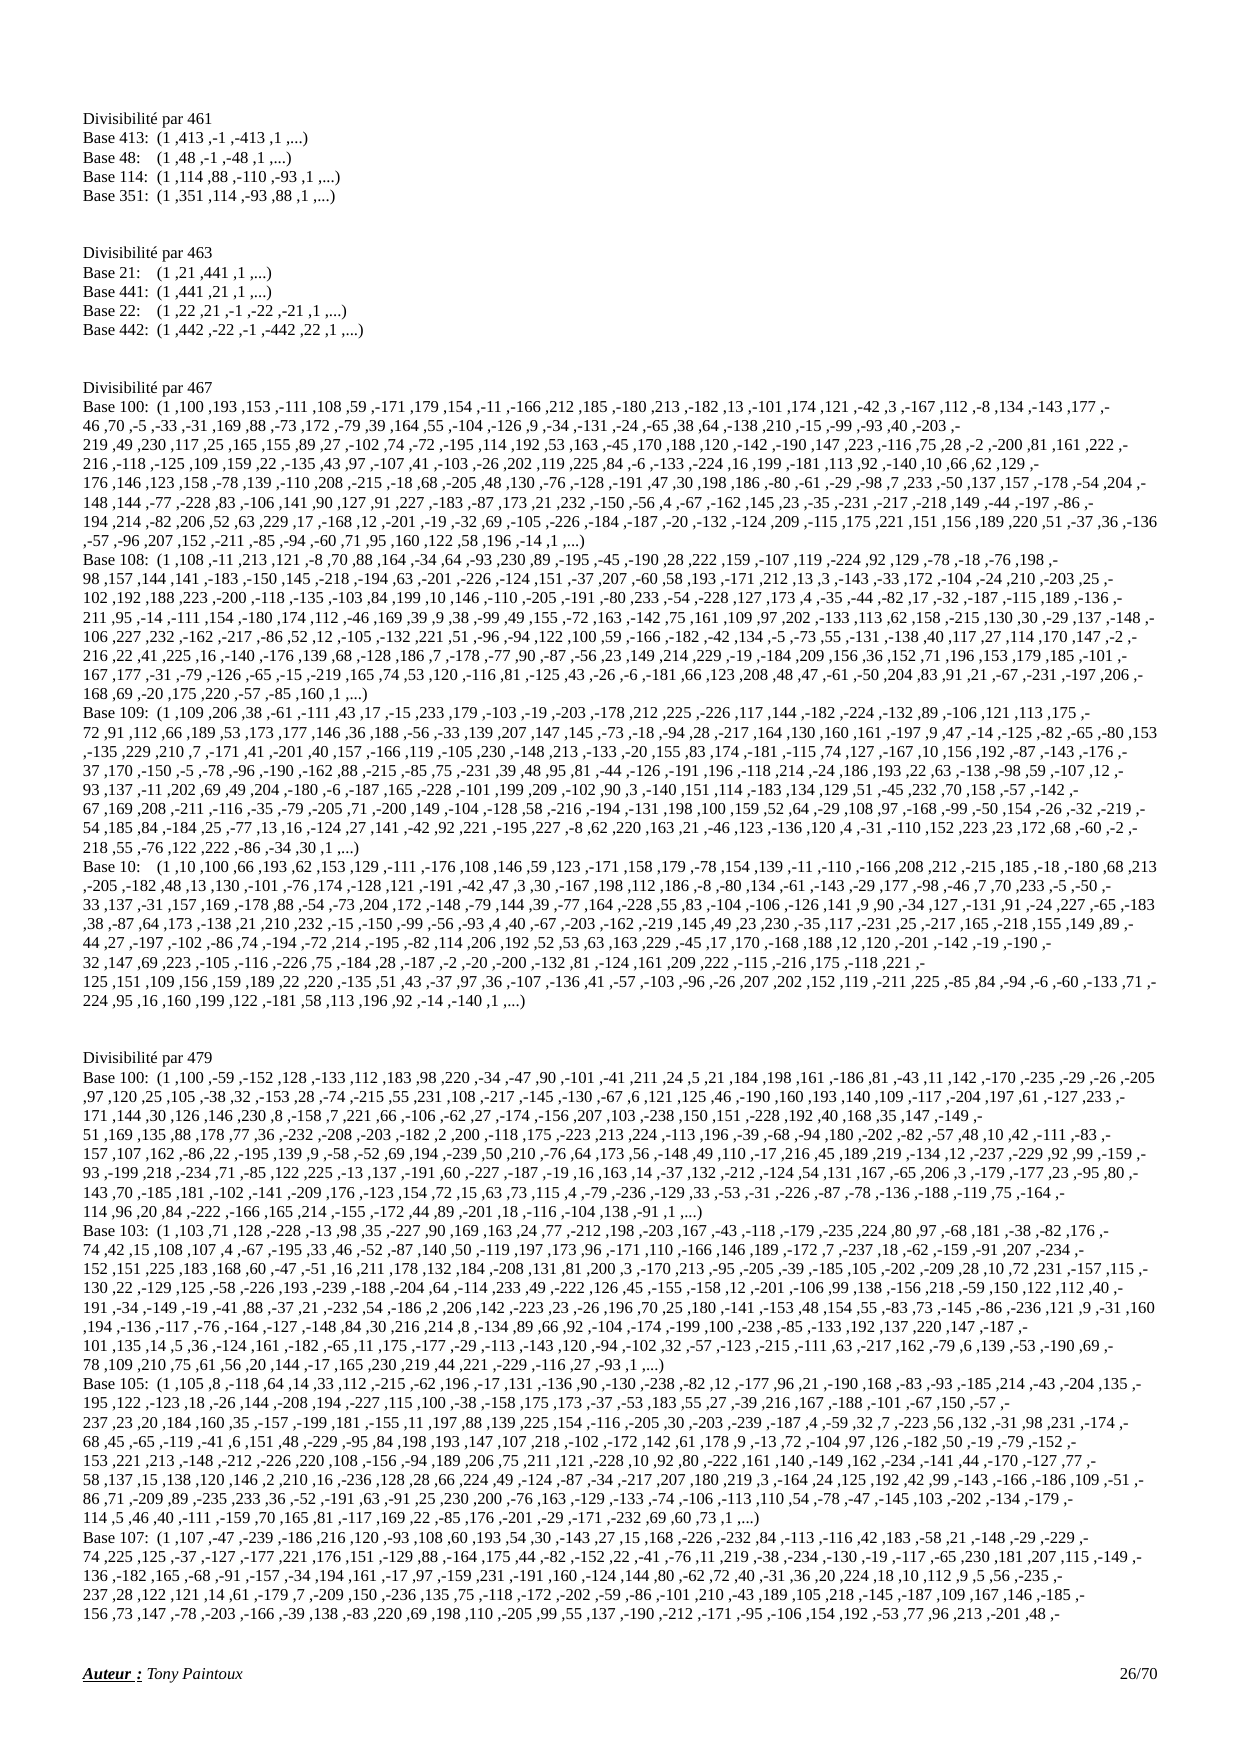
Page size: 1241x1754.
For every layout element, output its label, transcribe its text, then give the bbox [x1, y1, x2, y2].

text Divisibilité par 479 [83, 1048, 1157, 1067]
text Base 441: (1 ,441 ,21 ,1 ,...) [83, 282, 1157, 301]
text Base 109: (1 ,109 ,206 ,38 ,-61 ,-111 ,43 ,17 ,-15 ,233 ,179 ,-103 ,-19 ,-203 ,-178 ,212 ,225 ,-226 ,117 ,144 ,-182 ,-224 ,-132 ,89 ,-106 ,121 ,113 ,175 ,-72 ,91 ,112 ,66 ,189 ,53 ,173 ,177 ,146 ,36 ,188 ,-56 ,-33 ,139 ,207 ,147 ,145 ,-73 ,-18 ,-94 ,28 ,-217 ,164 ,130 ,160 ,161 ,-197 ,9 ,47 ,-14 ,-125 ,-82 ,-65 ,-80 ,153 ,-135 ,229 ,210 ,7 ,-171 ,41 ,-201 ,40 ,157 ,-166 ,119 ,-105 ,230 ,-148 ,213 ,-133 ,-20 ,155 ,83 ,174 ,-181 ,-115 ,74 ,127 ,-167 ,10 ,156 ,192 ,-87 ,-143 ,-176 ,-37 ,170 ,-150 ,-5 ,-78 ,-96 ,-190 ,-162 ,88 ,-215 ,-85 ,75 ,-231 ,39 ,48 ,95 ,81 ,-44 ,-126 ,-191 ,196 ,-118 ,214 ,-24 ,186 ,193 ,22 ,63 ,-138 ,-98 ,59 ,-107 ,12 ,-93 ,137 ,-11 ,202 ,69 ,49 ,204 ,-180 ,-6 ,-187 ,165 ,-228 ,-101 ,199 ,209 ,-102 ,90 ,3 ,-140 ,151 ,114 ,-183 ,134 ,129 ,51 ,-45 ,232 ,70 ,158 ,-57 ,-142 ,-67 ,169 ,208 ,-211 ,-116 ,-35 ,-79 ,-205 ,71 ,-200 ,149 ,-104 ,-128 ,58 ,-216 ,-194 ,-131 ,198 ,100 ,159 ,52 ,64 ,-29 ,108 ,97 ,-168 ,-99 ,-50 ,154 ,-26 ,-32 ,-219 ,-54 ,185 ,84 ,-184 ,25 ,-77 ,13 ,16 ,-124 ,27 ,141 ,-42 ,92 ,221 ,-195 ,227 ,-8 ,62 ,220 ,163 ,21 ,-46 ,123 ,-136 ,120 ,4 ,-31 ,-110 ,152 ,223 ,23 ,172 ,68 ,-60 ,-2 ,-218 ,55 ,-76 ,122 ,222 ,-86 ,-34 ,30 ,1 ,...) [83, 703, 1157, 857]
text Base 442: (1 ,442 ,-22 ,-1 ,-442 ,22 ,1 ,...) [83, 320, 1157, 339]
text Base 114: (1 ,114 ,88 ,-110 ,-93 ,1 ,...) [83, 167, 1157, 186]
text Base 21: (1 ,21 ,441 ,1 ,...) [83, 262, 1157, 282]
text Base 100: (1 ,100 ,193 ,153 ,-111 ,108 ,59 ,-171 ,179 ,154 ,-11 ,-166 ,212 ,185 ,-180 ,213 ,-182 ,13 ,-101 ,174 ,121 ,-42 ,3 ,-167 ,112 ,-8 ,134 ,-143 ,177 ,-46 ,70 ,-5 ,-33 ,-31 ,169 ,88 ,-73 ,172 ,-79 ,39 ,164 ,55 ,-104 ,-126 ,9 ,-34 ,-131 ,-24 ,-65 ,38 ,64 ,-138 ,210 ,-15 ,-99 ,-93 ,40 ,-203 ,-219 ,49 ,230 ,117 ,25 ,165 ,155 ,89 ,27 ,-102 ,74 ,-72 ,-195 ,114 ,192 ,53 ,163 ,-45 ,170 ,188 ,120 ,-142 ,-190 ,147 ,223 ,-116 ,75 ,28 ,-2 ,-200 ,81 ,161 ,222 ,-216 ,-118 ,-125 ,109 ,159 ,22 ,-135 ,43 ,97 ,-107 ,41 ,-103 ,-26 ,202 ,119 ,225 ,84 ,-6 ,-133 ,-224 ,16 ,199 ,-181 ,113 ,92 ,-140 ,10 ,66 ,62 ,129 ,-176 ,146 ,123 ,158 ,-78 ,139 ,-110 ,208 ,-215 ,-18 ,68 ,-205 ,48 ,130 ,-76 ,-128 ,-191 ,47 ,30 ,198 ,186 ,-80 ,-61 ,-29 ,-98 ,7 ,233 ,-50 ,137 ,157 ,-178 ,-54 ,204 ,-148 ,144 ,-77 ,-228 ,83 ,-106 ,141 ,90 ,127 ,91 ,227 ,-183 ,-87 ,173 ,21 ,232 ,-150 ,-56 ,4 ,-67 ,-162 ,145 ,23 ,-35 ,-231 ,-217 ,-218 ,149 ,-44 ,-197 ,-86 ,-194 ,214 ,-82 ,206 ,52 ,63 ,229 ,17 ,-168 ,12 ,-201 ,-19 ,-32 ,69 ,-105 ,-226 ,-184 ,-187 ,-20 ,-132 ,-124 ,209 ,-115 ,175 ,221 ,151 ,156 ,189 ,220 ,51 ,-37 ,36 ,-136 ,-57 ,-96 ,207 ,152 ,-211 ,-85 ,-94 ,-60 ,71 ,95 ,160 ,122 ,58 ,196 ,-14 ,1 ,...) [83, 397, 1157, 550]
text Divisibilité par 467 [83, 377, 1157, 397]
text Base 413: (1 ,413 ,-1 ,-413 ,1 ,...) [83, 128, 1157, 147]
text Base 22: (1 ,22 ,21 ,-1 ,-22 ,-21 ,1 ,...) [83, 301, 1157, 320]
text Divisibilité par 461 [83, 109, 1157, 128]
text Base 105: (1 ,105 ,8 ,-118 ,64 ,14 ,33 ,112 ,-215 ,-62 ,196 ,-17 ,131 ,-136 ,90 ,-130 ,-238 ,-82 ,12 ,-177 ,96 ,21 ,-190 ,168 ,-83 ,-93 ,-185 ,214 ,-43 ,-204 ,135 ,-195 ,122 ,-123 ,18 ,-26 ,144 ,-208 ,194 ,-227 ,115 ,100 ,-38 ,-158 ,175 ,173 ,-37 ,-53 ,183 ,55 ,27 ,-39 ,216 ,167 ,-188 ,-101 ,-67 ,150 ,-57 ,-237 ,23 ,20 ,184 ,160 ,35 ,-157 ,-199 ,181 ,-155 ,11 ,197 ,88 ,139 ,225 ,154 ,-116 ,-205 ,30 ,-203 ,-239 ,-187 ,4 ,-59 ,32 ,7 ,-223 ,56 ,132 ,-31 ,98 ,231 ,-174 ,-68 ,45 ,-65 ,-119 ,-41 ,6 ,151 ,48 ,-229 ,-95 ,84 ,198 ,193 ,147 ,107 ,218 ,-102 ,-172 ,142 ,61 ,178 ,9 ,-13 ,72 ,-104 ,97 ,126 ,-182 ,50 ,-19 ,-79 ,-152 ,-153 ,221 ,213 ,-148 ,-212 ,-226 ,220 ,108 ,-156 ,-94 ,189 ,206 ,75 ,211 ,121 ,-228 ,10 ,92 ,80 ,-222 ,161 ,140 ,-149 ,162 ,-234 ,-141 ,44 ,-170 ,-127 ,77 ,-58 ,137 ,15 ,138 ,120 ,146 ,2 ,210 ,16 ,-236 ,128 ,28 ,66 ,224 ,49 ,-124 ,-87 ,-34 ,-217 ,207 ,180 ,219 ,3 ,-164 ,24 ,125 ,192 ,42 ,99 ,-143 ,-166 ,-186 ,109 ,-51 ,-86 ,71 ,-209 ,89 ,-235 ,233 ,36 ,-52 ,-191 ,63 ,-91 ,25 ,230 ,200 ,-76 ,163 ,-129 ,-133 ,-74 ,-106 ,-113 ,110 ,54 ,-78 ,-47 ,-145 ,103 ,-202 ,-134 ,-179 ,-114 ,5 ,46 ,40 ,-111 ,-159 ,70 ,165 ,81 ,-117 ,169 ,22 ,-85 ,176 ,-201 ,-29 ,-171 ,-232 ,69 ,60 ,73 ,1 ,...) [83, 1374, 1157, 1527]
text Base 107: (1 ,107 ,-47 ,-239 ,-186 ,216 ,120 ,-93 ,108 ,60 ,193 ,54 ,30 ,-143 ,27 ,15 ,168 ,-226 ,-232 ,84 ,-113 ,-116 ,42 ,183 ,-58 ,21 ,-148 ,-29 ,-229 ,-74 ,225 ,125 ,-37 ,-127 ,-177 ,221 ,176 ,151 ,-129 ,88 ,-164 ,175 ,44 ,-82 ,-152 ,22 ,-41 ,-76 ,11 ,219 ,-38 ,-234 ,-130 ,-19 ,-117 ,-65 ,230 ,181 ,207 ,115 ,-149 ,-136 ,-182 ,165 ,-68 ,-91 ,-157 ,-34 ,194 ,161 ,-17 ,97 ,-159 ,231 ,-191 ,160 ,-124 ,144 ,80 ,-62 ,72 ,40 ,-31 ,36 ,20 ,224 ,18 ,10 ,112 ,9 ,5 ,56 ,-235 ,-237 ,28 ,122 ,121 ,14 ,61 ,-179 ,7 ,-209 ,150 ,-236 ,135 ,75 ,-118 ,-172 ,-202 ,-59 ,-86 ,-101 ,210 ,-43 ,189 ,105 ,218 ,-145 ,-187 ,109 ,167 ,146 ,-185 ,-156 ,73 ,147 ,-78 ,-203 ,-166 ,-39 ,138 ,-83 ,220 ,69 ,198 ,110 ,-205 ,99 ,55 ,137 ,-190 ,-212 ,-171 ,-95 ,-106 ,154 ,192 ,-53 ,77 ,96 ,213 ,-201 ,48 ,- [83, 1527, 1157, 1623]
text Divisibilité par 463 [83, 243, 1157, 262]
text Base 10: (1 ,10 ,100 ,66 ,193 ,62 ,153 ,129 ,-111 ,-176 ,108 ,146 ,59 ,123 ,-171 ,158 ,179 ,-78 ,154 ,139 ,-11 ,-110 ,-166 ,208 ,212 ,-215 ,185 ,-18 ,-180 ,68 ,213 ,-205 ,-182 ,48 ,13 ,130 ,-101 ,-76 ,174 ,-128 ,121 ,-191 ,-42 ,47 ,3 ,30 ,-167 ,198 ,112 ,186 ,-8 ,-80 ,134 ,-61 ,-143 ,-29 ,177 ,-98 ,-46 ,7 ,70 ,233 ,-5 ,-50 ,-33 ,137 ,-31 ,157 ,169 ,-178 ,88 ,-54 ,-73 ,204 ,172 ,-148 ,-79 ,144 ,39 ,-77 ,164 ,-228 ,55 ,83 ,-104 ,-106 ,-126 ,141 ,9 ,90 ,-34 ,127 ,-131 ,91 ,-24 ,227 ,-65 ,-183 ,38 ,-87 ,64 ,173 ,-138 ,21 ,210 ,232 ,-15 ,-150 ,-99 ,-56 ,-93 ,4 ,40 ,-67 ,-203 ,-162 ,-219 ,145 ,49 ,23 ,230 ,-35 ,117 ,-231 ,25 ,-217 ,165 ,-218 ,155 ,149 ,89 ,-44 ,27 ,-197 ,-102 ,-86 ,74 ,-194 ,-72 ,214 ,-195 ,-82 ,114 ,206 ,192 ,52 ,53 ,63 ,163 ,229 ,-45 ,17 ,170 ,-168 ,188 ,12 ,120 ,-201 ,-142 ,-19 ,-190 ,-32 ,147 ,69 ,223 ,-105 ,-116 ,-226 ,75 ,-184 ,28 ,-187 ,-2 ,-20 ,-200 ,-132 ,81 ,-124 ,161 ,209 ,222 ,-115 ,-216 ,175 ,-118 ,221 ,-125 ,151 ,109 ,156 ,159 ,189 ,22 ,220 ,-135 ,51 ,43 ,-37 ,97 ,36 ,-107 ,-136 ,41 ,-57 ,-103 ,-96 ,-26 ,207 ,202 ,152 ,119 ,-211 ,225 ,-85 ,84 ,-94 ,-6 ,-60 ,-133 ,71 ,-224 ,95 ,16 ,160 ,199 ,122 ,-181 ,58 ,113 ,196 ,92 ,-14 ,-140 ,1 ,...) [83, 857, 1157, 1010]
text Base 100: (1 ,100 ,-59 ,-152 ,128 ,-133 ,112 ,183 ,98 ,220 ,-34 ,-47 ,90 ,-101 ,-41 ,211 ,24 ,5 ,21 ,184 ,198 ,161 ,-186 ,81 ,-43 ,11 ,142 ,-170 ,-235 ,-29 ,-26 ,-205 ,97 ,120 ,25 ,105 ,-38 ,32 ,-153 ,28 ,-74 ,-215 ,55 ,231 ,108 ,-217 ,-145 ,-130 ,-67 ,6 ,121 ,125 ,46 ,-190 ,160 ,193 ,140 ,109 ,-117 ,-204 ,197 ,61 ,-127 ,233 ,-171 ,144 ,30 ,126 ,146 ,230 ,8 ,-158 ,7 ,221 ,66 ,-106 ,-62 ,27 ,-174 ,-156 ,207 ,103 ,-238 ,150 ,151 ,-228 ,192 ,40 ,168 ,35 ,147 ,-149 ,-51 ,169 ,135 ,88 ,178 ,77 ,36 ,-232 ,-208 ,-203 ,-182 ,2 ,200 ,-118 ,175 ,-223 ,213 ,224 ,-113 ,196 ,-39 ,-68 ,-94 ,180 ,-202 ,-82 ,-57 ,48 ,10 ,42 ,-111 ,-83 ,-157 ,107 ,162 ,-86 ,22 ,-195 ,139 ,9 ,-58 ,-52 ,69 ,194 ,-239 ,50 ,210 ,-76 ,64 ,173 ,56 ,-148 ,49 ,110 ,-17 ,216 ,45 ,189 ,219 ,-134 ,12 ,-237 ,-229 ,92 ,99 ,-159 ,-93 ,-199 ,218 ,-234 ,71 ,-85 ,122 ,225 ,-13 ,137 ,-191 ,60 ,-227 ,-187 ,-19 ,16 ,163 ,14 ,-37 ,132 ,-212 ,-124 ,54 ,131 ,167 ,-65 ,206 ,3 ,-179 ,-177 ,23 ,-95 ,80 ,-143 ,70 ,-185 ,181 ,-102 ,-141 ,-209 ,176 ,-123 ,154 ,72 ,15 ,63 ,73 ,115 ,4 ,-79 ,-236 ,-129 ,33 ,-53 ,-31 ,-226 ,-87 ,-78 ,-136 ,-188 ,-119 ,75 ,-164 ,-114 ,96 ,20 ,84 ,-222 ,-166 ,165 ,214 ,-155 ,-172 ,44 ,89 ,-201 ,18 ,-116 ,-104 ,138 ,-91 ,1 ,...) [83, 1067, 1157, 1221]
text Base 103: (1 ,103 ,71 ,128 ,-228 ,-13 ,98 ,35 ,-227 ,90 ,169 ,163 ,24 ,77 ,-212 ,198 ,-203 ,167 ,-43 ,-118 ,-179 ,-235 ,224 ,80 ,97 ,-68 ,181 ,-38 ,-82 ,176 ,-74 ,42 ,15 ,108 ,107 ,4 ,-67 ,-195 ,33 ,46 ,-52 ,-87 ,140 ,50 ,-119 ,197 ,173 ,96 ,-171 ,110 ,-166 ,146 ,189 ,-172 ,7 ,-237 ,18 ,-62 ,-159 ,-91 ,207 ,-234 ,-152 ,151 ,225 ,183 ,168 ,60 ,-47 ,-51 ,16 ,211 ,178 ,132 ,184 ,-208 ,131 ,81 ,200 ,3 ,-170 ,213 ,-95 ,-205 ,-39 ,-185 ,105 ,-202 ,-209 ,28 ,10 ,72 ,231 ,-157 ,115 ,-130 ,22 ,-129 ,125 ,-58 ,-226 ,193 ,-239 ,-188 ,-204 ,64 ,-114 ,233 ,49 ,-222 ,126 ,45 ,-155 ,-158 ,12 ,-201 ,-106 ,99 ,138 ,-156 ,218 ,-59 ,150 ,122 ,112 ,40 ,-191 ,-34 ,-149 ,-19 ,-41 ,88 ,-37 ,21 ,-232 ,54 ,-186 ,2 ,206 ,142 ,-223 ,23 ,-26 ,196 ,70 ,25 ,180 ,-141 ,-153 ,48 ,154 ,55 ,-83 ,73 ,-145 ,-86 ,-236 ,121 ,9 ,-31 ,160 ,194 ,-136 ,-117 ,-76 ,-164 ,-127 ,-148 ,84 ,30 ,216 ,214 ,8 ,-134 ,89 ,66 ,92 ,-104 ,-174 ,-199 ,100 ,-238 ,-85 ,-133 ,192 ,137 ,220 ,147 ,-187 ,-101 ,135 ,14 ,5 ,36 ,-124 ,161 ,-182 ,-65 ,11 ,175 ,-177 ,-29 ,-113 ,-143 ,120 ,-94 ,-102 ,32 ,-57 ,-123 ,-215 ,-111 ,63 ,-217 ,162 ,-79 ,6 ,139 ,-53 ,-190 ,69 ,-78 ,109 ,210 ,75 ,61 ,56 ,20 ,144 ,-17 ,165 ,230 ,219 ,44 ,221 ,-229 ,-116 ,27 ,-93 ,1 ,...) [83, 1221, 1157, 1374]
text Base 48: (1 ,48 ,-1 ,-48 ,1 ,...) [83, 147, 1157, 167]
text Base 351: (1 ,351 ,114 ,-93 ,88 ,1 ,...) [83, 186, 1157, 205]
text Base 108: (1 ,108 ,-11 ,213 ,121 ,-8 ,70 ,88 ,164 ,-34 ,64 ,-93 ,230 ,89 ,-195 ,-45 ,-190 ,28 ,222 ,159 ,-107 ,119 ,-224 ,92 ,129 ,-78 ,-18 ,-76 ,198 ,-98 ,157 ,144 ,141 ,-183 ,-150 ,145 ,-218 ,-194 ,63 ,-201 ,-226 ,-124 ,151 ,-37 ,207 ,-60 ,58 ,193 ,-171 ,212 ,13 ,3 ,-143 ,-33 ,172 ,-104 ,-24 ,210 ,-203 ,25 ,-102 ,192 ,188 ,223 ,-200 ,-118 ,-135 ,-103 ,84 ,199 ,10 ,146 ,-110 ,-205 ,-191 ,-80 ,233 ,-54 ,-228 ,127 ,173 ,4 ,-35 ,-44 ,-82 ,17 ,-32 ,-187 ,-115 ,189 ,-136 ,-211 ,95 ,-14 ,-111 ,154 ,-180 ,174 ,112 ,-46 ,169 ,39 ,9 ,38 ,-99 ,49 ,155 ,-72 ,163 ,-142 ,75 ,161 ,109 ,97 ,202 ,-133 ,113 ,62 ,158 ,-215 ,130 ,30 ,-29 ,137 ,-148 ,-106 ,227 ,232 ,-162 ,-217 ,-86 ,52 ,12 ,-105 ,-132 ,221 ,51 ,-96 ,-94 ,122 ,100 ,59 ,-166 ,-182 ,-42 ,134 ,-5 ,-73 ,55 ,-131 ,-138 ,40 ,117 ,27 ,114 ,170 ,147 ,-2 ,-216 ,22 ,41 ,225 ,16 ,-140 ,-176 ,139 ,68 ,-128 ,186 ,7 ,-178 ,-77 ,90 ,-87 ,-56 ,23 ,149 ,214 ,229 ,-19 ,-184 ,209 ,156 ,36 ,152 ,71 ,196 ,153 ,179 ,185 ,-101 ,-167 ,177 ,-31 ,-79 ,-126 ,-65 ,-15 ,-219 ,165 ,74 ,53 ,120 ,-116 ,81 ,-125 ,43 ,-26 ,-6 ,-181 ,66 ,123 ,208 ,48 ,47 ,-61 ,-50 ,204 ,83 ,91 ,21 ,-67 ,-231 ,-197 ,206 ,-168 ,69 ,-20 ,175 ,220 ,-57 ,-85 ,160 ,1 ,...) [83, 550, 1157, 703]
